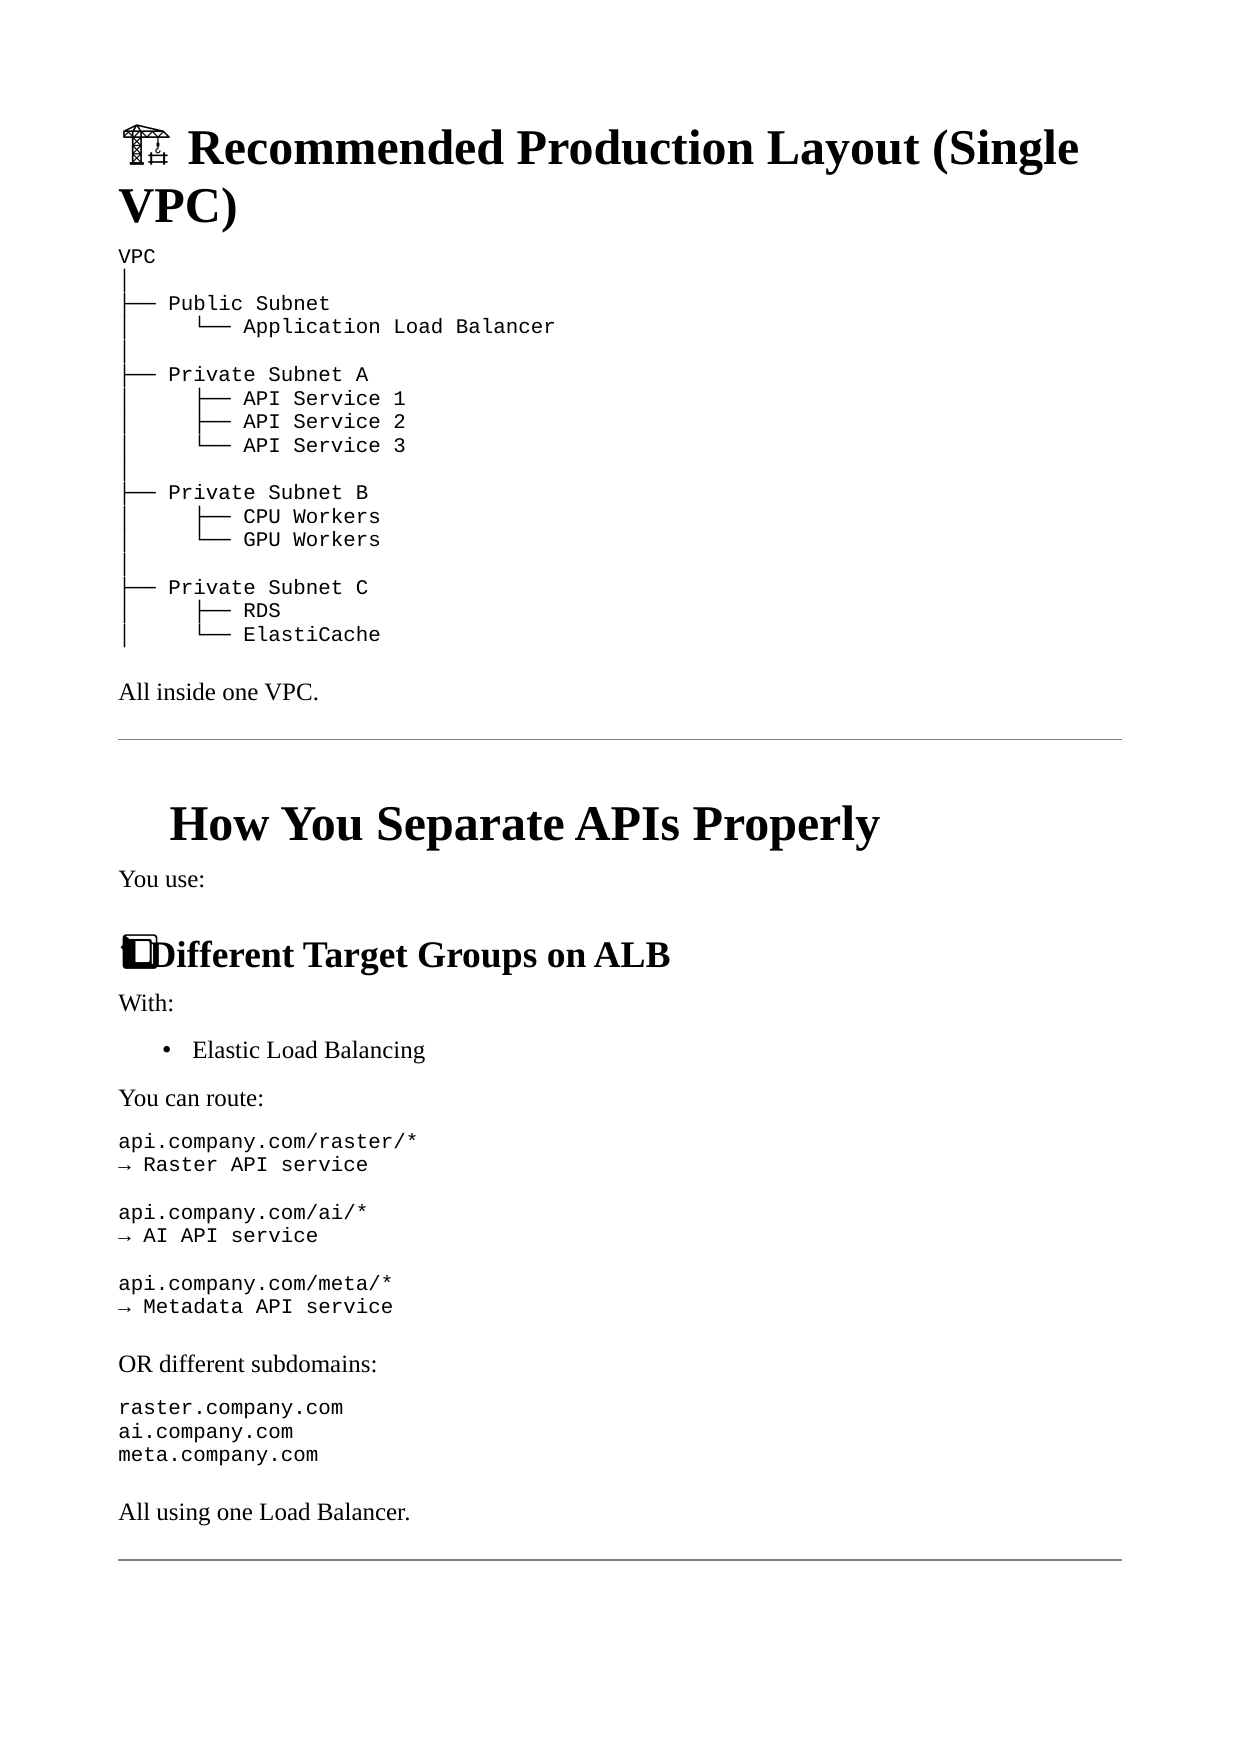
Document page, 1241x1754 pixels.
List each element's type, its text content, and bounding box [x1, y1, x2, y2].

text → AI API service [118, 1225, 1122, 1249]
text ├── Private Subnet B [118, 482, 1122, 506]
text meta.company.com [118, 1444, 1122, 1468]
text │ [118, 340, 1122, 364]
text │ ├── API Service 2 [118, 411, 1122, 435]
text ├── Private Subnet A [125, 364, 1122, 387]
text api.company.com/raster/* [118, 1131, 1122, 1154]
text │ [118, 553, 1122, 577]
subtitle 1️⃣ Different Target Groups on ALB [118, 932, 1122, 976]
text api.company.com/ai/* [118, 1202, 1122, 1225]
text → Metadata API service [118, 1296, 1122, 1320]
text │ └── GPU Workers [118, 529, 1122, 553]
text VPC [118, 246, 1122, 269]
text → Raster API service [118, 1154, 1122, 1178]
text OR different subdomains: [118, 1349, 1122, 1378]
text │ ├── RDS [118, 600, 1122, 624]
text │ └── ElastiCache [118, 624, 1122, 648]
text │ ├── CPU Workers [200, 506, 1122, 529]
subtitle 🔐 How You Separate APIs Properly [118, 794, 1122, 851]
text All using one Load Balancer. [118, 1497, 1122, 1526]
text │ [118, 458, 1122, 482]
text With: [118, 988, 1122, 1017]
text You can route: [118, 1083, 1122, 1112]
text ├── Public Subnet [125, 293, 1122, 317]
subtitle 🏗 Recommended Production Layout (Single VPC) [118, 118, 1122, 233]
text │ └── API Service 3 [125, 435, 1122, 458]
text You use: [118, 864, 1122, 893]
text │ ├── API Service 1 [118, 387, 1122, 411]
text │ [118, 269, 1122, 293]
text ai.company.com [118, 1421, 1122, 1444]
text │ └── Application Load Balancer [118, 317, 1122, 340]
text │ ├── CPU Workers [125, 506, 199, 529]
text raster.company.com [118, 1397, 1122, 1421]
text api.company.com/meta/* [118, 1273, 1122, 1296]
text All inside one VPC. [118, 677, 1122, 706]
text ├── Private Subnet C [125, 577, 1122, 600]
list Elastic Load Balancing [162, 1036, 1122, 1064]
